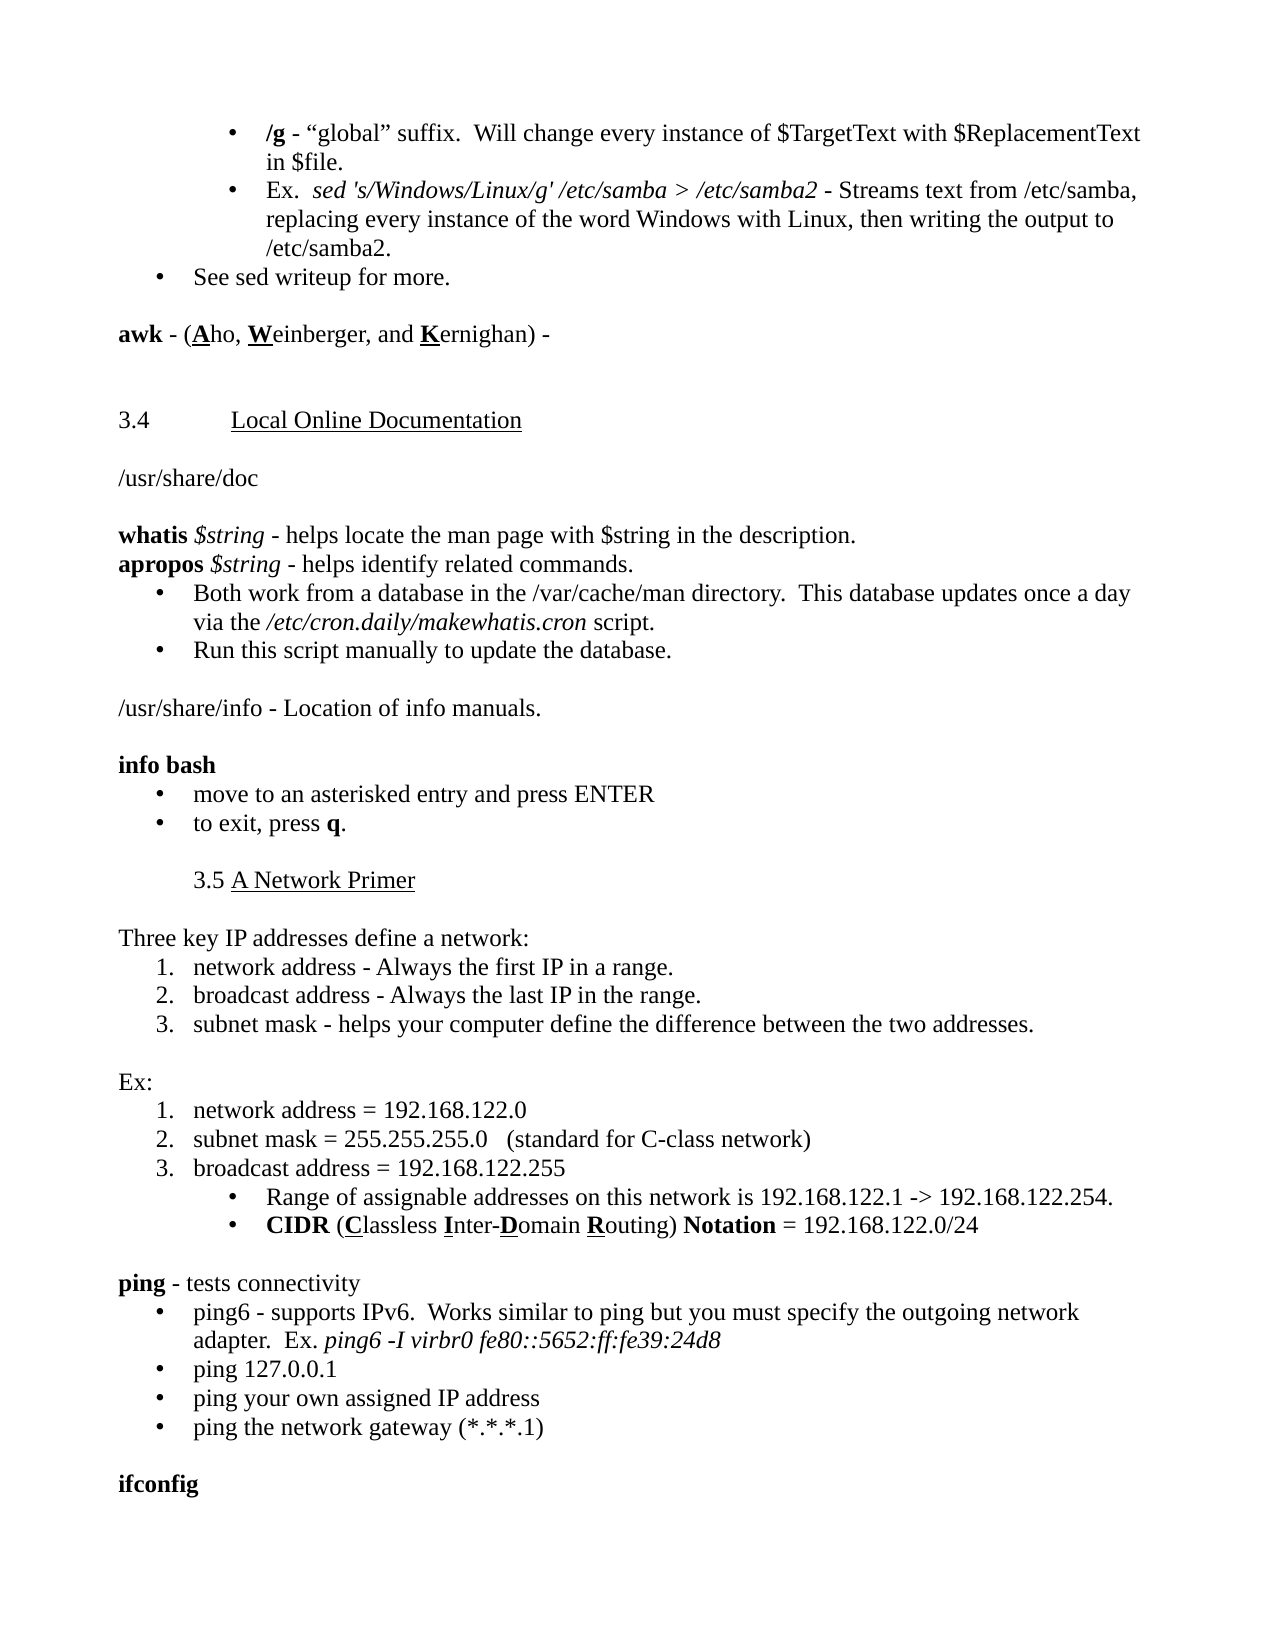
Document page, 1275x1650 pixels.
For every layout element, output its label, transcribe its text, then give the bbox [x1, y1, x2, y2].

list Both work from a database in the /var/cache/man directory. This database updates once a day via the /etc/cron.daily/makewhatis.cron script. [156, 578, 1157, 636]
text /usr/share/doc [118, 463, 1157, 492]
list Range of assignable addresses on this network is 192.168.122.1 -> 192.168.122.254. [228, 1182, 1157, 1211]
list to exit, press q. [156, 808, 1157, 837]
list ping your own assigned IP address [156, 1383, 1157, 1412]
text info bash [118, 751, 1157, 779]
text ping - tests connectivity [118, 1268, 1157, 1297]
list broadcast address = 192.168.122.255 [156, 1153, 1157, 1182]
text whatis $string - helps locate the man page with $string in the description. [118, 521, 1157, 549]
text Three key IP addresses define a network: [118, 923, 1157, 952]
text Ex: [118, 1067, 1157, 1096]
list move to an asterisked entry and press ENTER [156, 779, 1157, 808]
list subnet mask = 255.255.255.0 (standard for C-class network) [156, 1124, 1157, 1153]
list network address - Always the first IP in a range. [156, 952, 1157, 981]
list network address = 192.168.122.0 [156, 1096, 1157, 1124]
text apropos $string - helps identify related commands. [118, 549, 1157, 578]
list subnet mask - helps your computer define the difference between the two addresses. [156, 1009, 1157, 1038]
text awk - (Aho, Weinberger, and Kernighan) - [118, 319, 1157, 348]
list Run this script manually to update the database. [156, 636, 1157, 664]
list A Network Primer [193, 866, 1157, 894]
list ping6 - supports IPv6. Works similar to ping but you must specify the outgoing network adapter. Ex. ping6 -I virbr0 fe80::5652:ff:fe39:24d8 [156, 1297, 1157, 1354]
list Ex. sed 's/Windows/Linux/g' /etc/samba > /etc/samba2 - Streams text from /etc/samba, replacing every instance of the word Windows with Linux, then writing the output to /etc/samba2. [228, 176, 1157, 262]
list ping 127.0.0.1 [156, 1354, 1157, 1383]
list See sed writeup for more. [156, 262, 1157, 291]
list broadcast address - Always the last IP in the range. [156, 981, 1157, 1009]
list ping the network gateway (*.*.*.1) [156, 1412, 1157, 1441]
list CIDR (Classless Inter-Domain Routing) Notation = 192.168.122.0/24 [228, 1211, 1157, 1239]
list /g - “global” suffix. Will change every instance of $TargetText with $ReplacementText in $file. [228, 118, 1157, 176]
text ifconfig [118, 1469, 1157, 1498]
text /usr/share/info - Location of info manuals. [118, 693, 1157, 722]
list Local Online Documentation [118, 406, 1157, 434]
